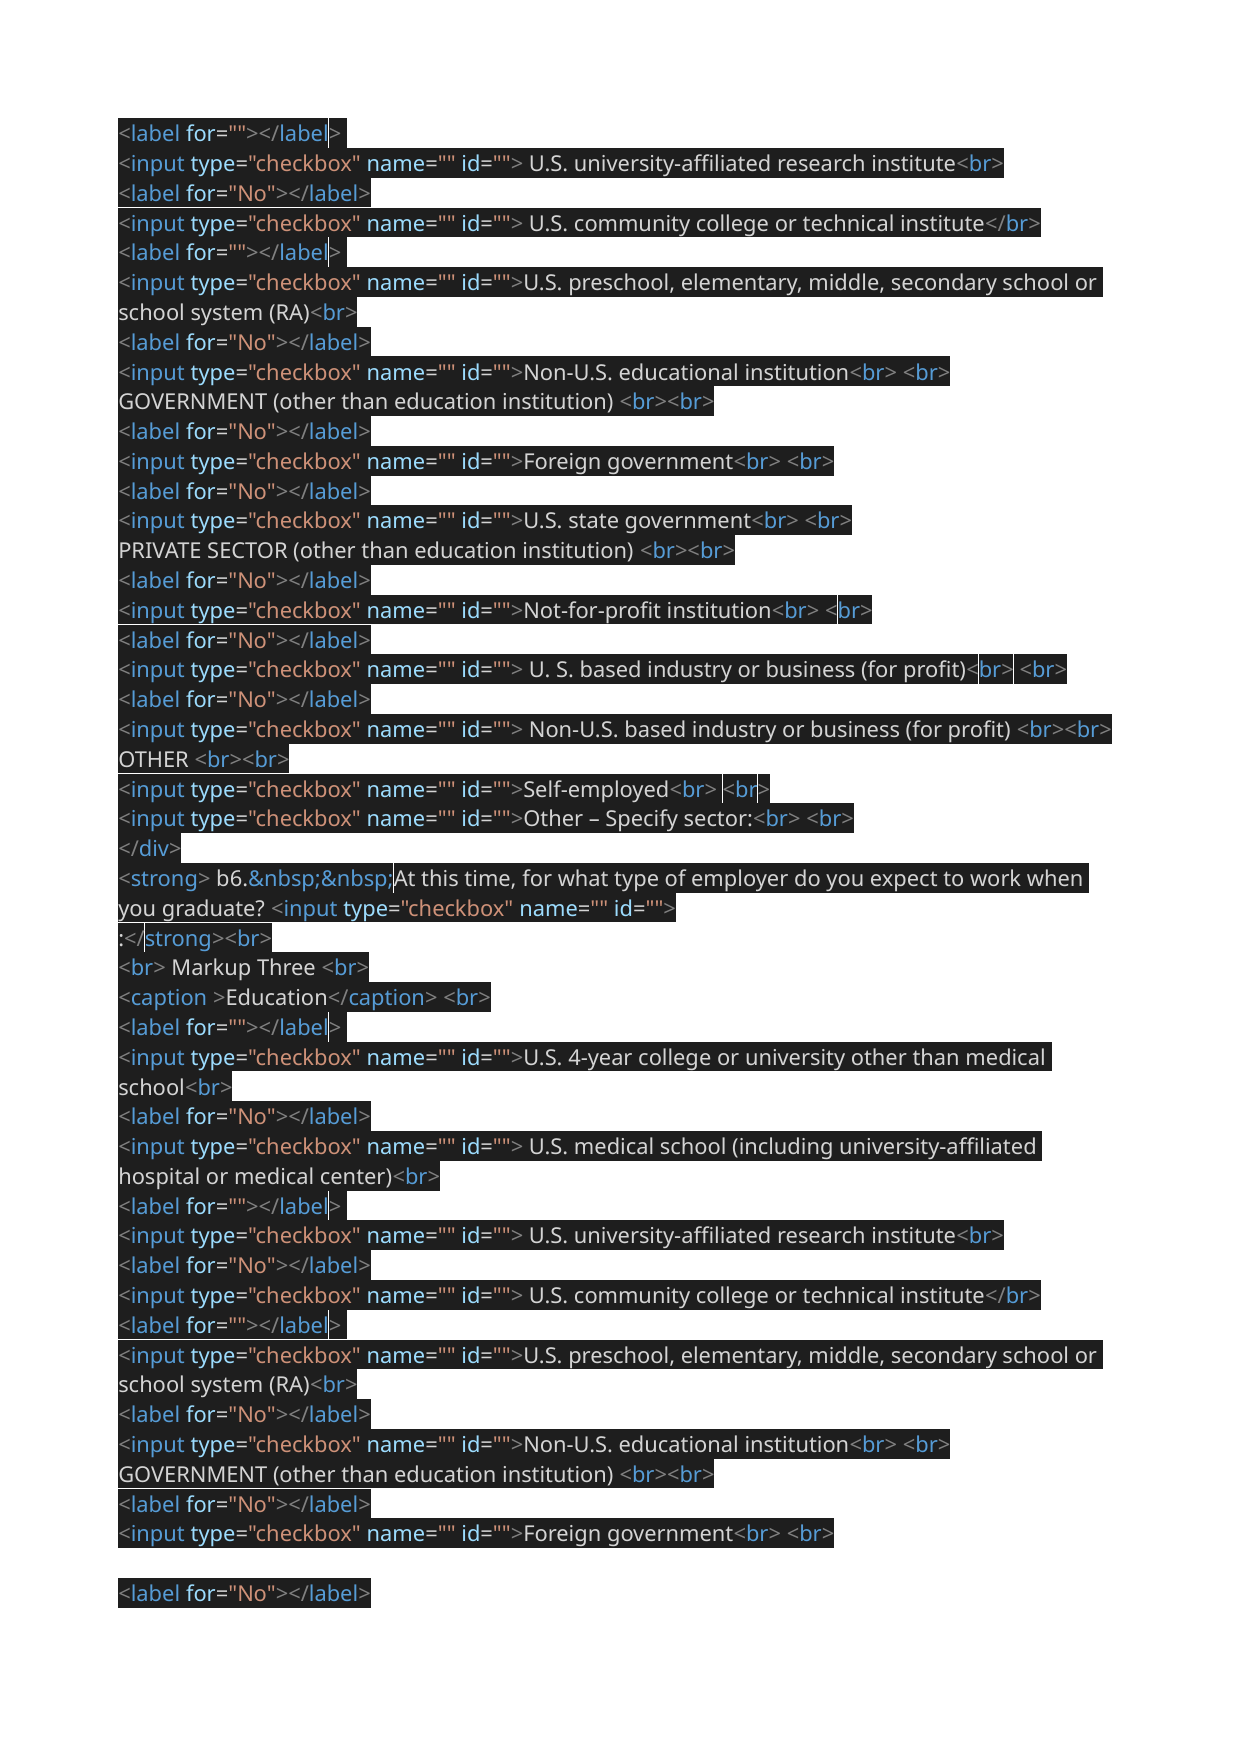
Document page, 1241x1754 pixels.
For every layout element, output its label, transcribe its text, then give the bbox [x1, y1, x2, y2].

text <label for=""></label> [118, 237, 1122, 267]
text <label for="No"></label> [118, 1399, 1122, 1429]
text <input type="checkbox" name="" id="">U.S. state government<br> <br> [118, 505, 1122, 535]
text <strong> b6.&nbsp;&nbsp;At this time, for what type of employer do you expect to work when you graduate? <input type="checkbox" name="" id=""> [118, 863, 1122, 922]
text <label for="No"></label> [118, 624, 1122, 654]
text <label for="No"></label> [118, 1101, 1122, 1131]
text <br> Markup Three <br> [118, 952, 1122, 982]
text <input type="checkbox" name="" id=""> U.S. university-affiliated research institute<br> [118, 1220, 1122, 1250]
text PRIVATE SECTOR (other than education institution) <br><br> [118, 535, 1122, 565]
text <input type="checkbox" name="" id="">Foreign government<br> <br> [118, 1518, 1122, 1548]
text <label for=""></label> [118, 118, 1122, 148]
text <input type="checkbox" name="" id=""> Non-U.S. based industry or business (for profit) <br><br> [118, 714, 1122, 744]
text :</strong><br> [118, 922, 1122, 952]
text <input type="checkbox" name="" id="">U.S. preschool, elementary, middle, secondary school or school system (RA)<br> [118, 267, 1122, 327]
text <label for="No"></label> [118, 1250, 1122, 1280]
text <caption >Education</caption> <br> [118, 982, 1122, 1012]
text <label for="No"></label> [118, 178, 1122, 207]
text <input type="checkbox" name="" id="">Self-employed<br> <br> [118, 773, 1122, 803]
text <input type="checkbox" name="" id="">Foreign government<br> <br> [118, 446, 1122, 476]
text <input type="checkbox" name="" id="">Non-U.S. educational institution<br> <br> [118, 356, 1122, 386]
text <label for="No"></label> [118, 476, 1122, 505]
text <label for=""></label> [118, 1191, 1122, 1220]
text <input type="checkbox" name="" id="">U.S. preschool, elementary, middle, secondary school or school system (RA)<br> [118, 1339, 1122, 1399]
text <input type="checkbox" name="" id="">Other – Specify sector:<br> <br> [118, 803, 1122, 833]
text OTHER <br><br> [118, 744, 1122, 773]
text <input type="checkbox" name="" id=""> U.S. community college or technical institute</br> [118, 207, 1122, 237]
text GOVERNMENT (other than education institution) <br><br> [118, 1459, 1122, 1488]
text <input type="checkbox" name="" id=""> U. S. based industry or business (for profit)<br> <br> [118, 654, 1122, 684]
text <input type="checkbox" name="" id="">Not-for-profit institution<br> <br> [118, 595, 1122, 624]
text <label for="No"></label> [118, 1578, 1122, 1608]
text <label for=""></label> [118, 1310, 1122, 1339]
text <input type="checkbox" name="" id=""> U.S. medical school (including university-affiliated hospital or medical center)<br> [118, 1131, 1122, 1191]
text <input type="checkbox" name="" id="">U.S. 4-year college or university other than medical school<br> [118, 1042, 1122, 1101]
text </div> [118, 833, 1122, 863]
text <input type="checkbox" name="" id="">Non-U.S. educational institution<br> <br> [118, 1429, 1122, 1459]
text <label for="No"></label> [118, 565, 1122, 595]
text <label for="No"></label> [118, 416, 1122, 446]
text <label for=""></label> [118, 1012, 1122, 1042]
text <label for="No"></label> [118, 1488, 1122, 1518]
text GOVERNMENT (other than education institution) <br><br> [118, 386, 1122, 416]
text <input type="checkbox" name="" id=""> U.S. community college or technical institute</br> [118, 1280, 1122, 1310]
text <label for="No"></label> [118, 327, 1122, 356]
text <input type="checkbox" name="" id=""> U.S. university-affiliated research institute<br> [118, 148, 1122, 178]
text <label for="No"></label> [118, 684, 1122, 714]
